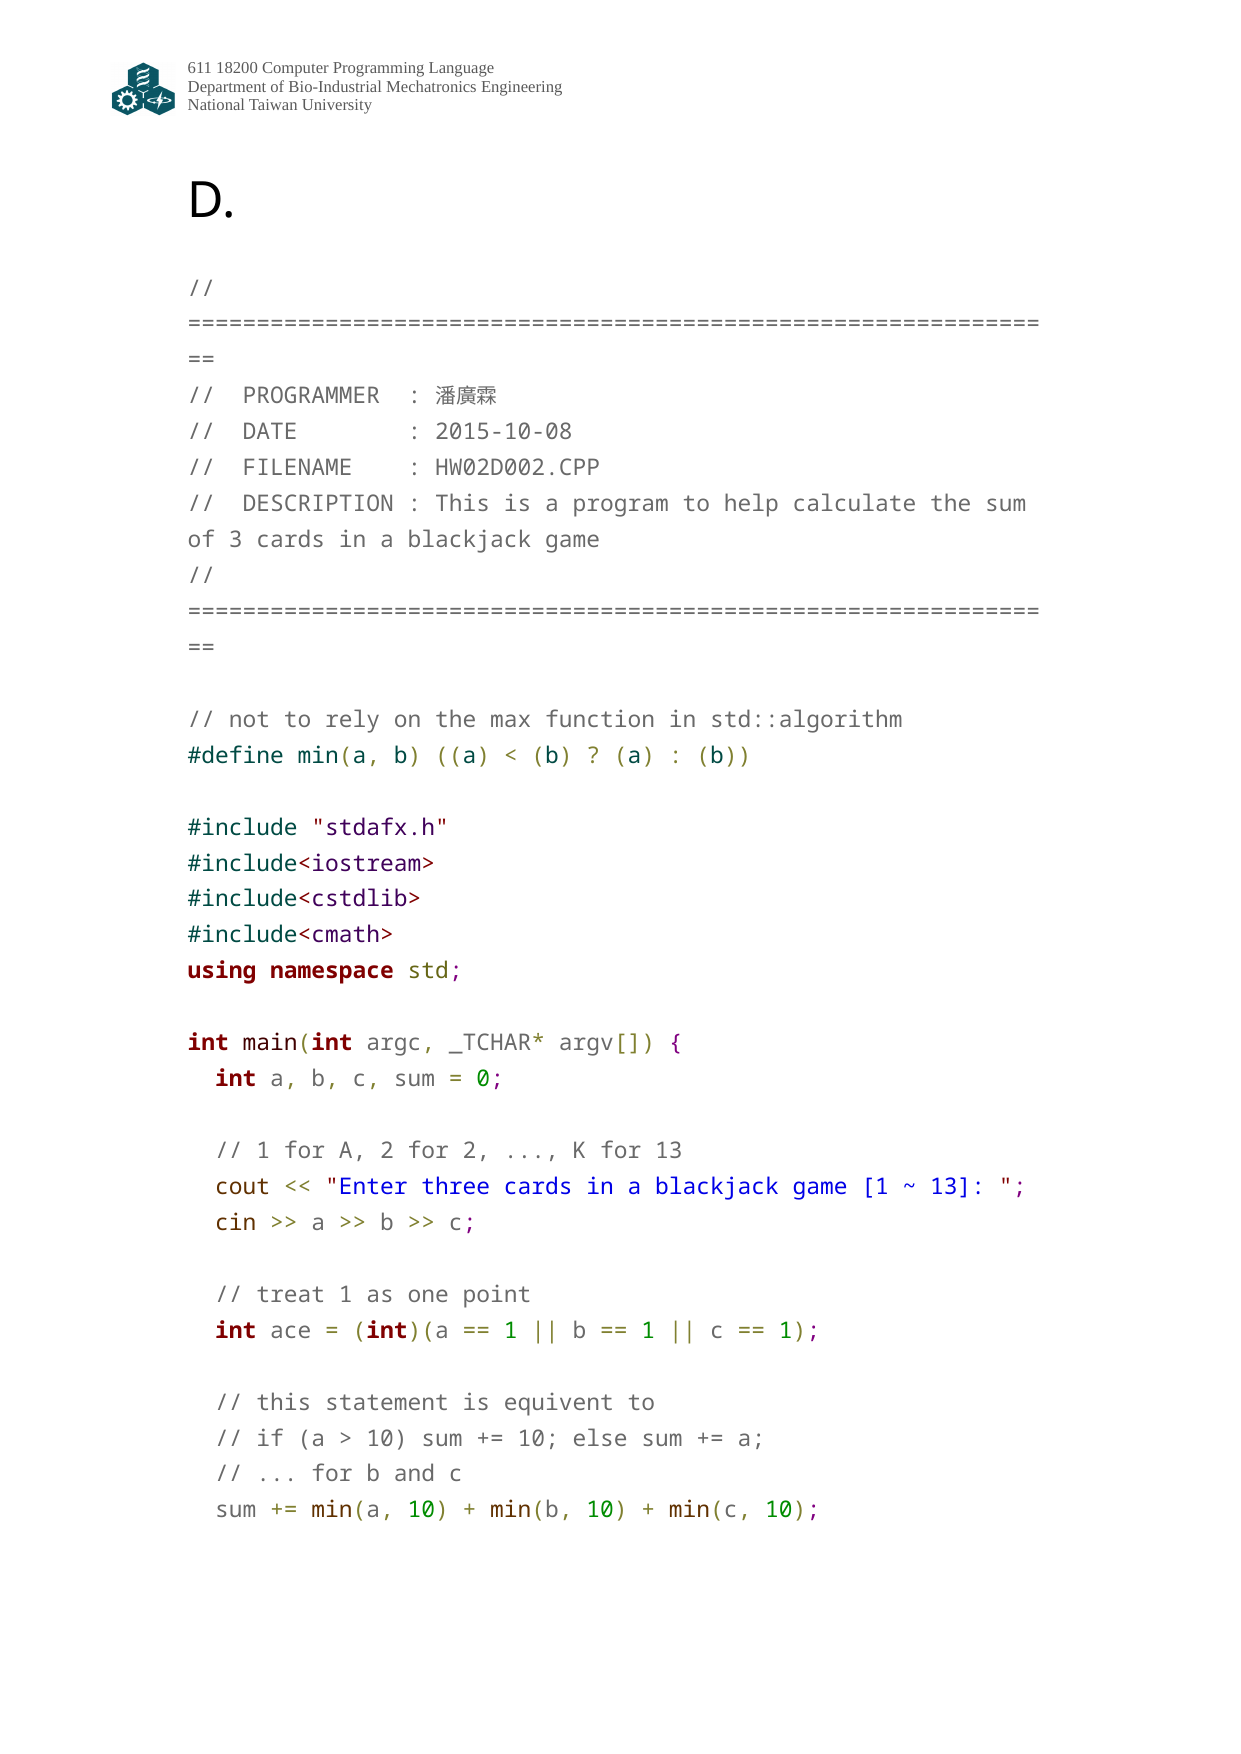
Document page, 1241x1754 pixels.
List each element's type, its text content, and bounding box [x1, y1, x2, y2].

text // FILENAME : HW02D002.CPP [187, 451, 1053, 482]
text // ... for b and c [187, 1457, 1053, 1489]
text #include "stdafx.h" [187, 811, 1053, 842]
text // this statement is equivent to [187, 1386, 1053, 1417]
text // treat 1 as one point [187, 1278, 1053, 1309]
text int main(int argc, _TCHAR* argv[]) { [187, 1026, 1053, 1057]
text #define min(a, b) ((a) < (b) ? (a) : (b)) [187, 739, 1053, 770]
text // DESCRIPTION : This is a program to help calculate the sum of 3 cards in a blackjack game [187, 487, 1053, 554]
text // 1 for A, 2 for 2, ..., K for 13 [187, 1134, 1053, 1165]
text sum += min(a, 10) + min(b, 10) + min(c, 10); [187, 1493, 1053, 1524]
text int a, b, c, sum = 0; [187, 1062, 1053, 1093]
text //================================================================ [187, 271, 1053, 374]
text int ace = (int)(a == 1 || b == 1 || c == 1); [187, 1314, 1053, 1345]
text // DATE : 2015-10-08 [187, 415, 1053, 446]
text cout << "Enter three cards in a blackjack game [1 ~ 13]: "; [187, 1170, 1053, 1201]
text #include<iostream> [187, 846, 1053, 878]
text D. [187, 164, 1053, 233]
text // PROGRAMMER : 潘廣霖 [187, 379, 1053, 411]
text using namespace std; [187, 954, 1053, 986]
text #include<cstdlib> [187, 882, 1053, 914]
text // if (a > 10) sum += 10; else sum += a; [187, 1421, 1053, 1453]
text //================================================================ [187, 559, 1053, 662]
text // not to rely on the max function in std::algorithm [187, 703, 1053, 734]
text #include<cmath> [187, 918, 1053, 949]
text cin >> a >> b >> c; [187, 1206, 1053, 1237]
